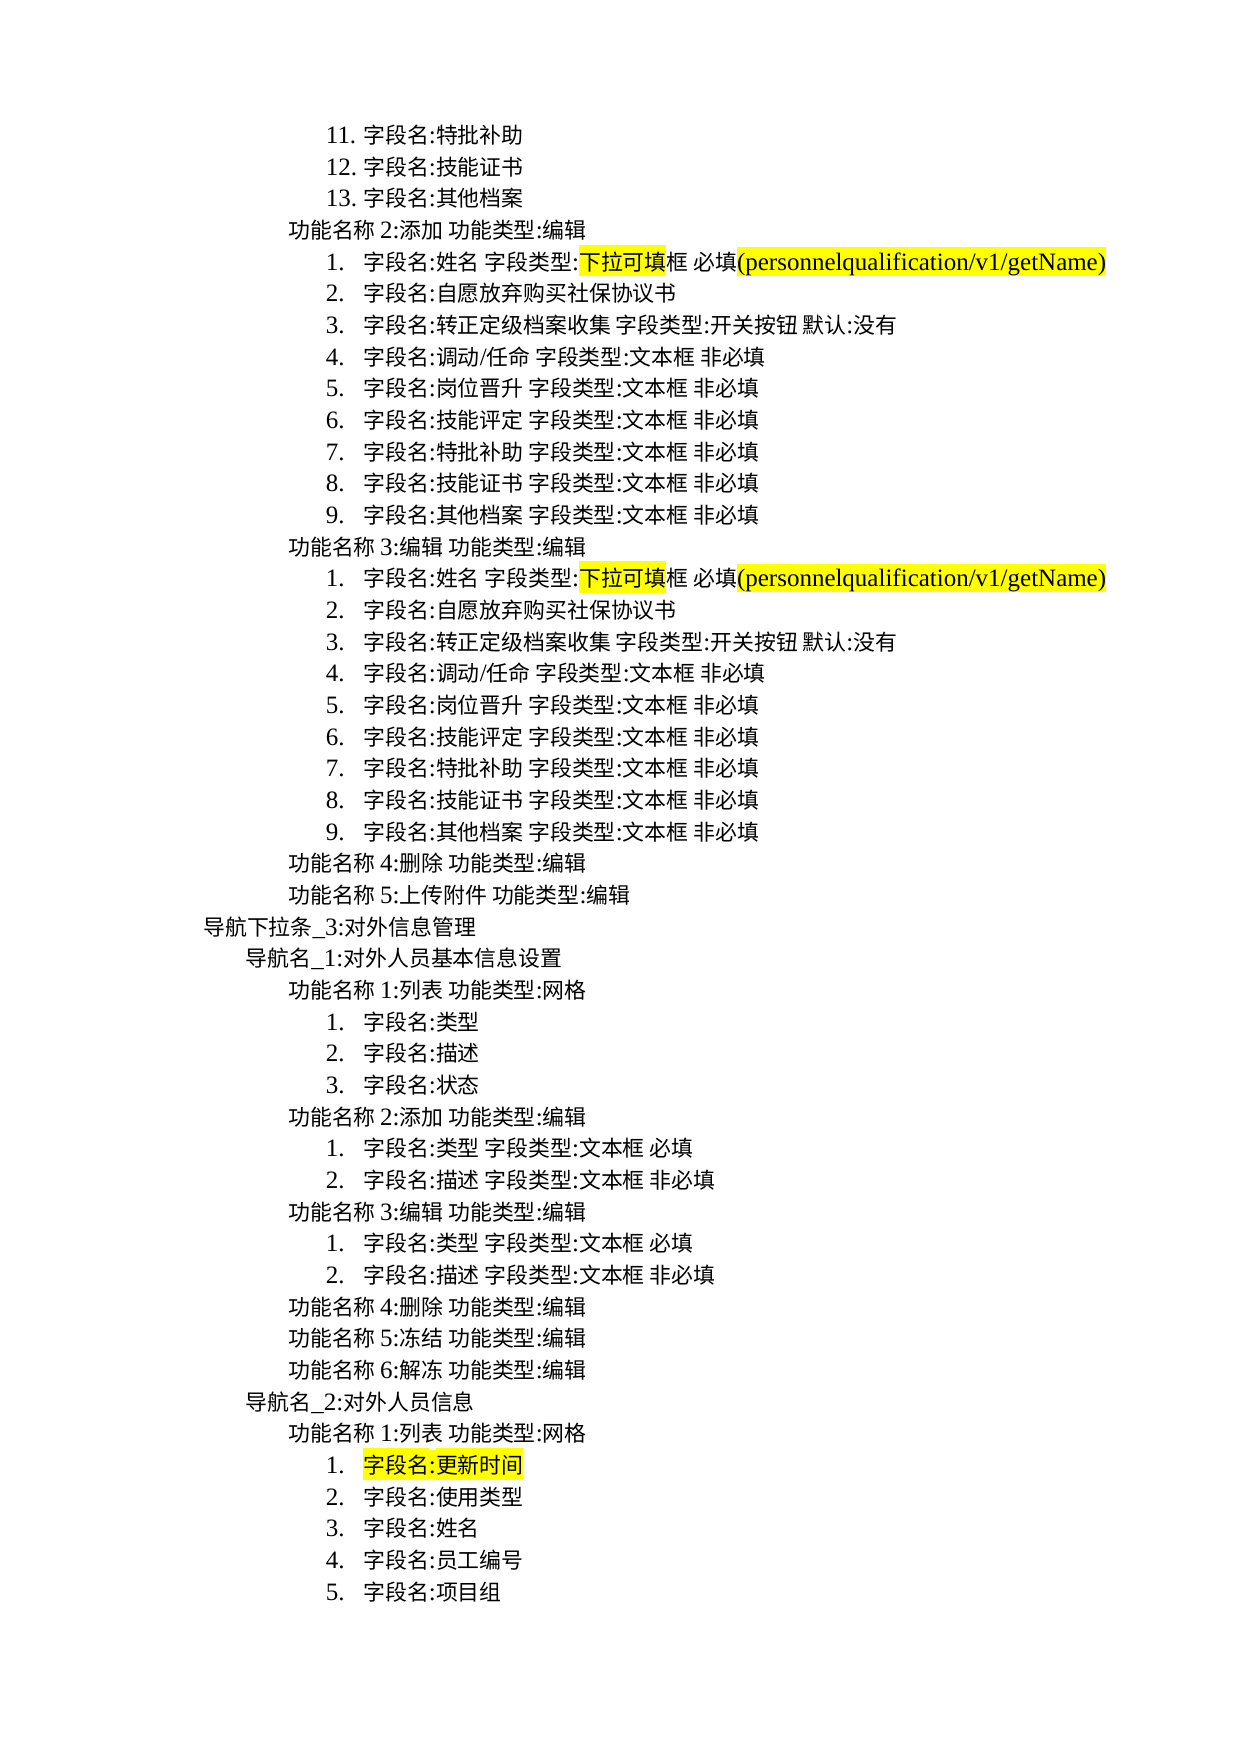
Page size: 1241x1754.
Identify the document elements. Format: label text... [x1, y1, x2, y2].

list 字段名:技能证书 字段类型:文本框 非必填 [326, 783, 1122, 815]
list 字段名:其他档案 字段类型:文本框 非必填 [326, 815, 1122, 846]
text 功能名称4:删除 功能类型:编辑 [118, 846, 1122, 878]
list 字段名:类型 字段类型:文本框 必填 [326, 1226, 1122, 1258]
list 字段名:描述 字段类型:文本框 非必填 [326, 1258, 1122, 1290]
list 字段名:姓名 [326, 1511, 1122, 1543]
text 导航下拉条_3:对外信息管理 [118, 910, 1122, 941]
list 字段名:姓名 字段类型:下拉可填框 必填(personnelqualification/v1/getName) [326, 245, 1122, 276]
list 字段名:转正定级档案收集 字段类型:开关按钮 默认:没有 [326, 308, 1122, 340]
list 字段名:技能评定 字段类型:文本框 非必填 [326, 403, 1122, 435]
text 功能名称1:列表 功能类型:网格 [118, 973, 1122, 1005]
list 字段名:调动/任命 字段类型:文本框 非必填 [326, 340, 1122, 371]
text 功能名称1:列表 功能类型:网格 [118, 1416, 1122, 1448]
list 字段名:自愿放弃购买社保协议书 [326, 593, 1122, 625]
list 字段名:更新时间 [326, 1448, 1122, 1480]
text 功能名称4:删除 功能类型:编辑 [118, 1290, 1122, 1321]
list 字段名:状态 [326, 1068, 1122, 1100]
text 功能名称5:冻结 功能类型:编辑 [118, 1321, 1122, 1353]
list 字段名:技能证书 字段类型:文本框 非必填 [326, 466, 1122, 498]
list 字段名:描述 字段类型:文本框 非必填 [326, 1163, 1122, 1195]
list 字段名:岗位晋升 字段类型:文本框 非必填 [326, 371, 1122, 403]
text 功能名称2:添加 功能类型:编辑 [118, 1100, 1122, 1131]
list 字段名:技能证书 [326, 150, 1122, 181]
list 字段名:特批补助 字段类型:文本框 非必填 [326, 435, 1122, 466]
list 字段名:特批补助 字段类型:文本框 非必填 [326, 751, 1122, 783]
list 字段名:类型 字段类型:文本框 必填 [326, 1131, 1122, 1163]
text 导航名_1:对外人员基本信息设置 [118, 941, 1122, 973]
list 字段名:类型 [326, 1005, 1122, 1036]
list 字段名:描述 [326, 1036, 1122, 1068]
list 字段名:其他档案 [326, 181, 1122, 213]
list 字段名:使用类型 [326, 1480, 1122, 1511]
list 字段名:转正定级档案收集 字段类型:开关按钮 默认:没有 [326, 625, 1122, 656]
text 功能名称5:上传附件 功能类型:编辑 [118, 878, 1122, 910]
list 字段名:技能评定 字段类型:文本框 非必填 [326, 720, 1122, 751]
list 字段名:特批补助 [326, 118, 1122, 150]
list 字段名:员工编号 [326, 1543, 1122, 1575]
list 字段名:岗位晋升 字段类型:文本框 非必填 [326, 688, 1122, 720]
text 导航名_2:对外人员信息 [118, 1385, 1122, 1416]
list 字段名:其他档案 字段类型:文本框 非必填 [326, 498, 1122, 530]
text 功能名称3:编辑 功能类型:编辑 [118, 530, 1122, 561]
text 功能名称3:编辑 功能类型:编辑 [118, 1195, 1122, 1226]
list 字段名:项目组 [326, 1575, 1122, 1606]
text 功能名称6:解冻 功能类型:编辑 [118, 1353, 1122, 1385]
list 字段名:姓名 字段类型:下拉可填框 必填(personnelqualification/v1/getName) [326, 561, 1122, 593]
list 字段名:调动/任命 字段类型:文本框 非必填 [326, 656, 1122, 688]
list 字段名:自愿放弃购买社保协议书 [326, 276, 1122, 308]
text 功能名称2:添加 功能类型:编辑 [118, 213, 1122, 245]
